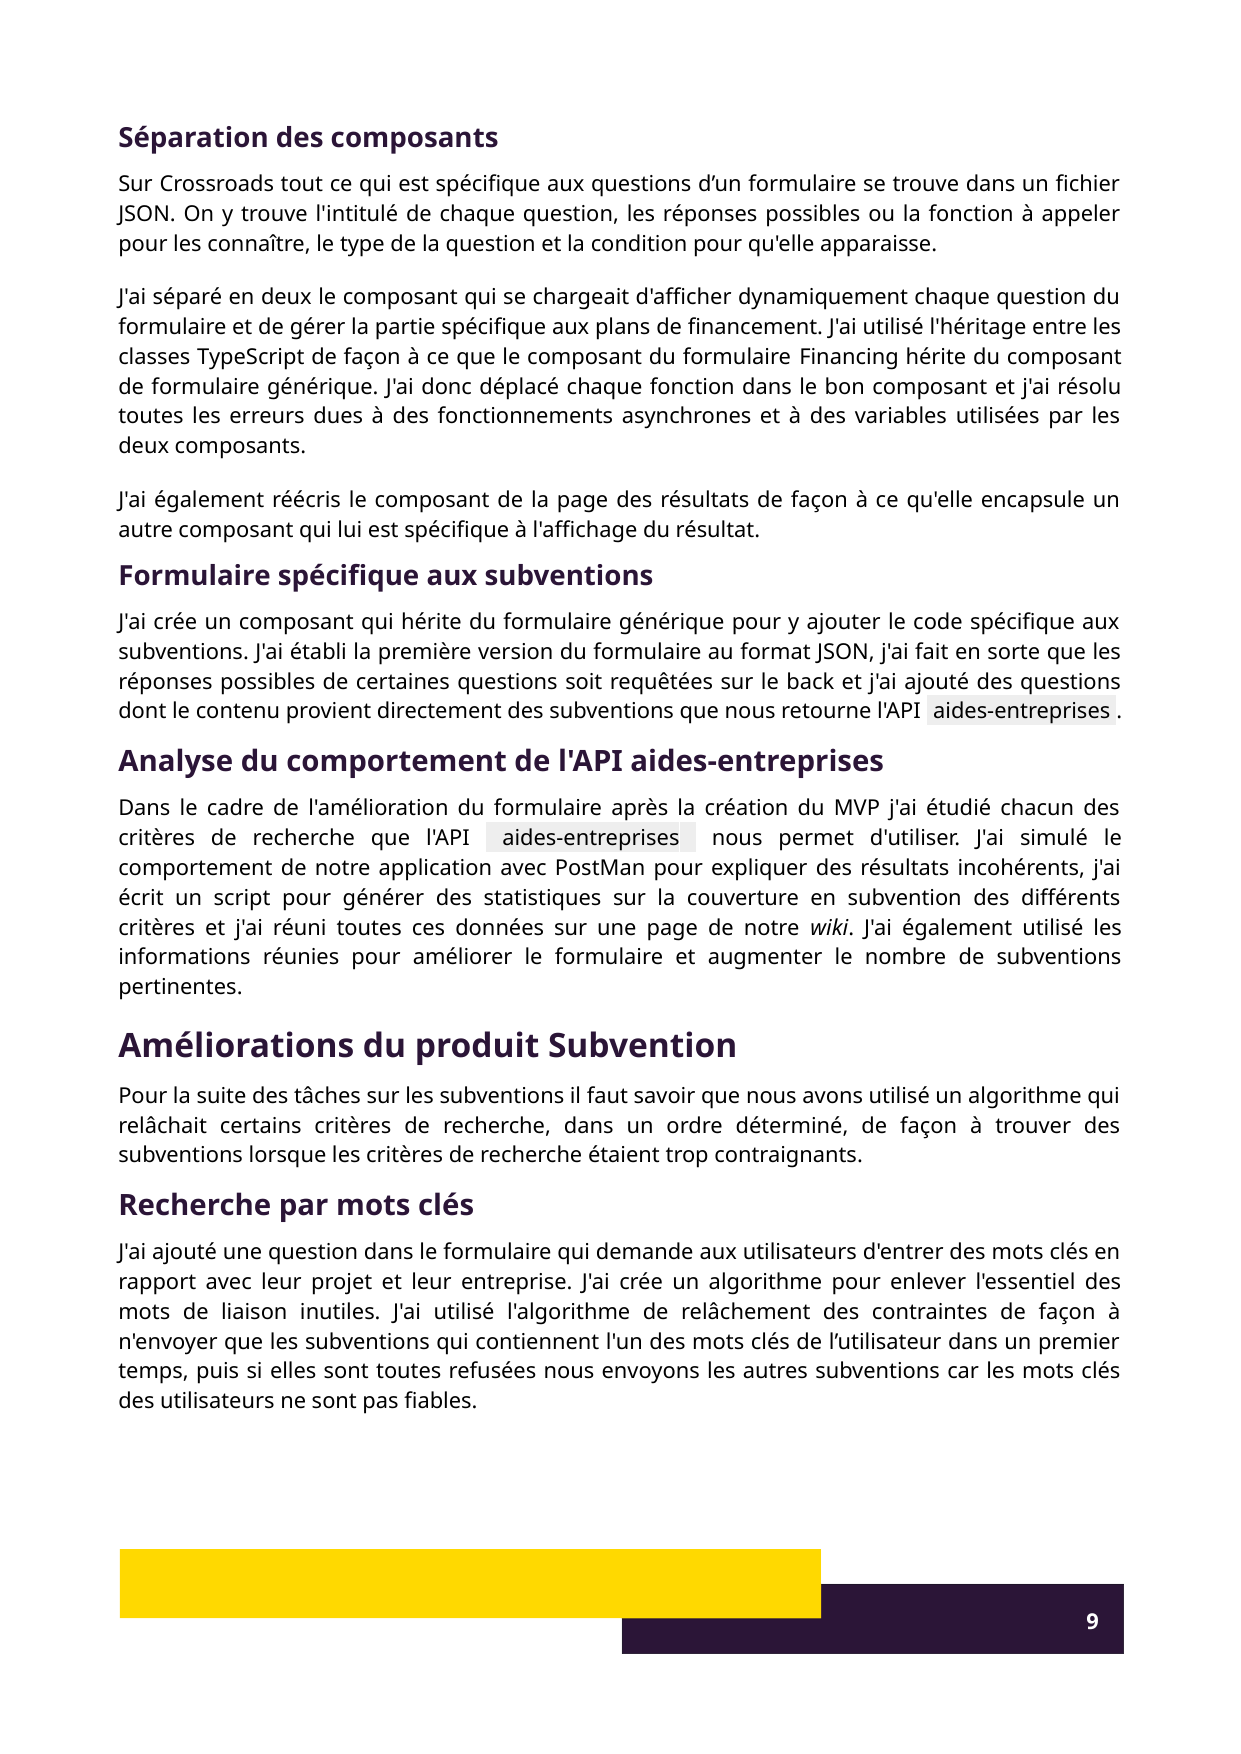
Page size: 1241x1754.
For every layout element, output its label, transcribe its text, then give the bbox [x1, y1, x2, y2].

picture [119, 1549, 1124, 1654]
subtitle Séparation des composants [118, 118, 1122, 156]
text Sur Crossroads tout ce qui est spécifique aux questions d’un formulaire se trouve dans un fichier JSON. On y trouve l'intitulé de chaque question, les réponses possibles ou la fonction à appeler pour les connaître, le type de la question et la condition pour qu'elle apparaisse. [118, 168, 1122, 258]
text J'ai séparé en deux le composant qui se chargeait d'afficher dynamiquement chaque question du formulaire et de gérer la partie spécifique aux plans de financement. J'ai utilisé l'héritage entre les classes TypeScript de façon à ce que le composant du formulaire Financing hérite du composant de formulaire générique. J'ai donc déplacé chaque fonction dans le bon composant et j'ai résolu toutes les erreurs dues à des fonctionnements asynchrones et à des variables utilisées par les deux composants. [118, 281, 1122, 460]
text Dans le cadre de l'amélioration du formulaire après la création du MVP j'ai étudié chacun des critères de recherche que l'API aides-entreprises nous permet d'utiliser. J'ai simulé le comportement de notre application avec PostMan pour expliquer des résultats incohérents, j'ai écrit un script pour générer des statistiques sur la couverture en subvention des différents critères et j'ai réuni toutes ces données sur une page de notre wiki. J'ai également utilisé les informations réunies pour améliorer le formulaire et augmenter le nombre de subventions pertinentes. [118, 792, 1122, 1001]
subtitle Analyse du comportement de l'API aides-entreprises [118, 740, 1122, 780]
text Pour la suite des tâches sur les subventions il faut savoir que nous avons utilisé un algorithme qui relâchait certains critères de recherche, dans un ordre déterminé, de façon à trouver des subventions lorsque les critères de recherche étaient trop contraignants. [118, 1080, 1122, 1169]
subtitle Formulaire spécifique aux subventions [118, 556, 1122, 593]
text J'ai également réécris le composant de la page des résultats de façon à ce qu'elle encapsule un autre composant qui lui est spécifique à l'affichage du résultat. [118, 484, 1122, 543]
text J'ai ajouté une question dans le formulaire qui demande aux utilisateurs d'entrer des mots clés en rapport avec leur projet et leur entreprise. J'ai crée un algorithme pour enlever l'essentiel des mots de liaison inutiles. J'ai utilisé l'algorithme de relâchement des contraintes de façon à n'envoyer que les subventions qui contiennent l'un des mots clés de l’utilisateur dans un premier temps, puis si elles sont toutes refusées nous envoyons les autres subventions car les mots clés des utilisateurs ne sont pas fiables. [118, 1236, 1122, 1415]
subtitle Recherche par mots clés [118, 1184, 1122, 1224]
text J'ai crée un composant qui hérite du formulaire générique pour y ajouter le code spécifique aux subventions. J'ai établi la première version du formulaire au format JSON, j'ai fait en sorte que les réponses possibles de certaines questions soit requêtées sur le back et j'ai ajouté des questions dont le contenu provient directement des subventions que nous retourne l'API aides-entreprises . [118, 606, 1122, 725]
subtitle Améliorations du produit Subvention [118, 1022, 1122, 1067]
